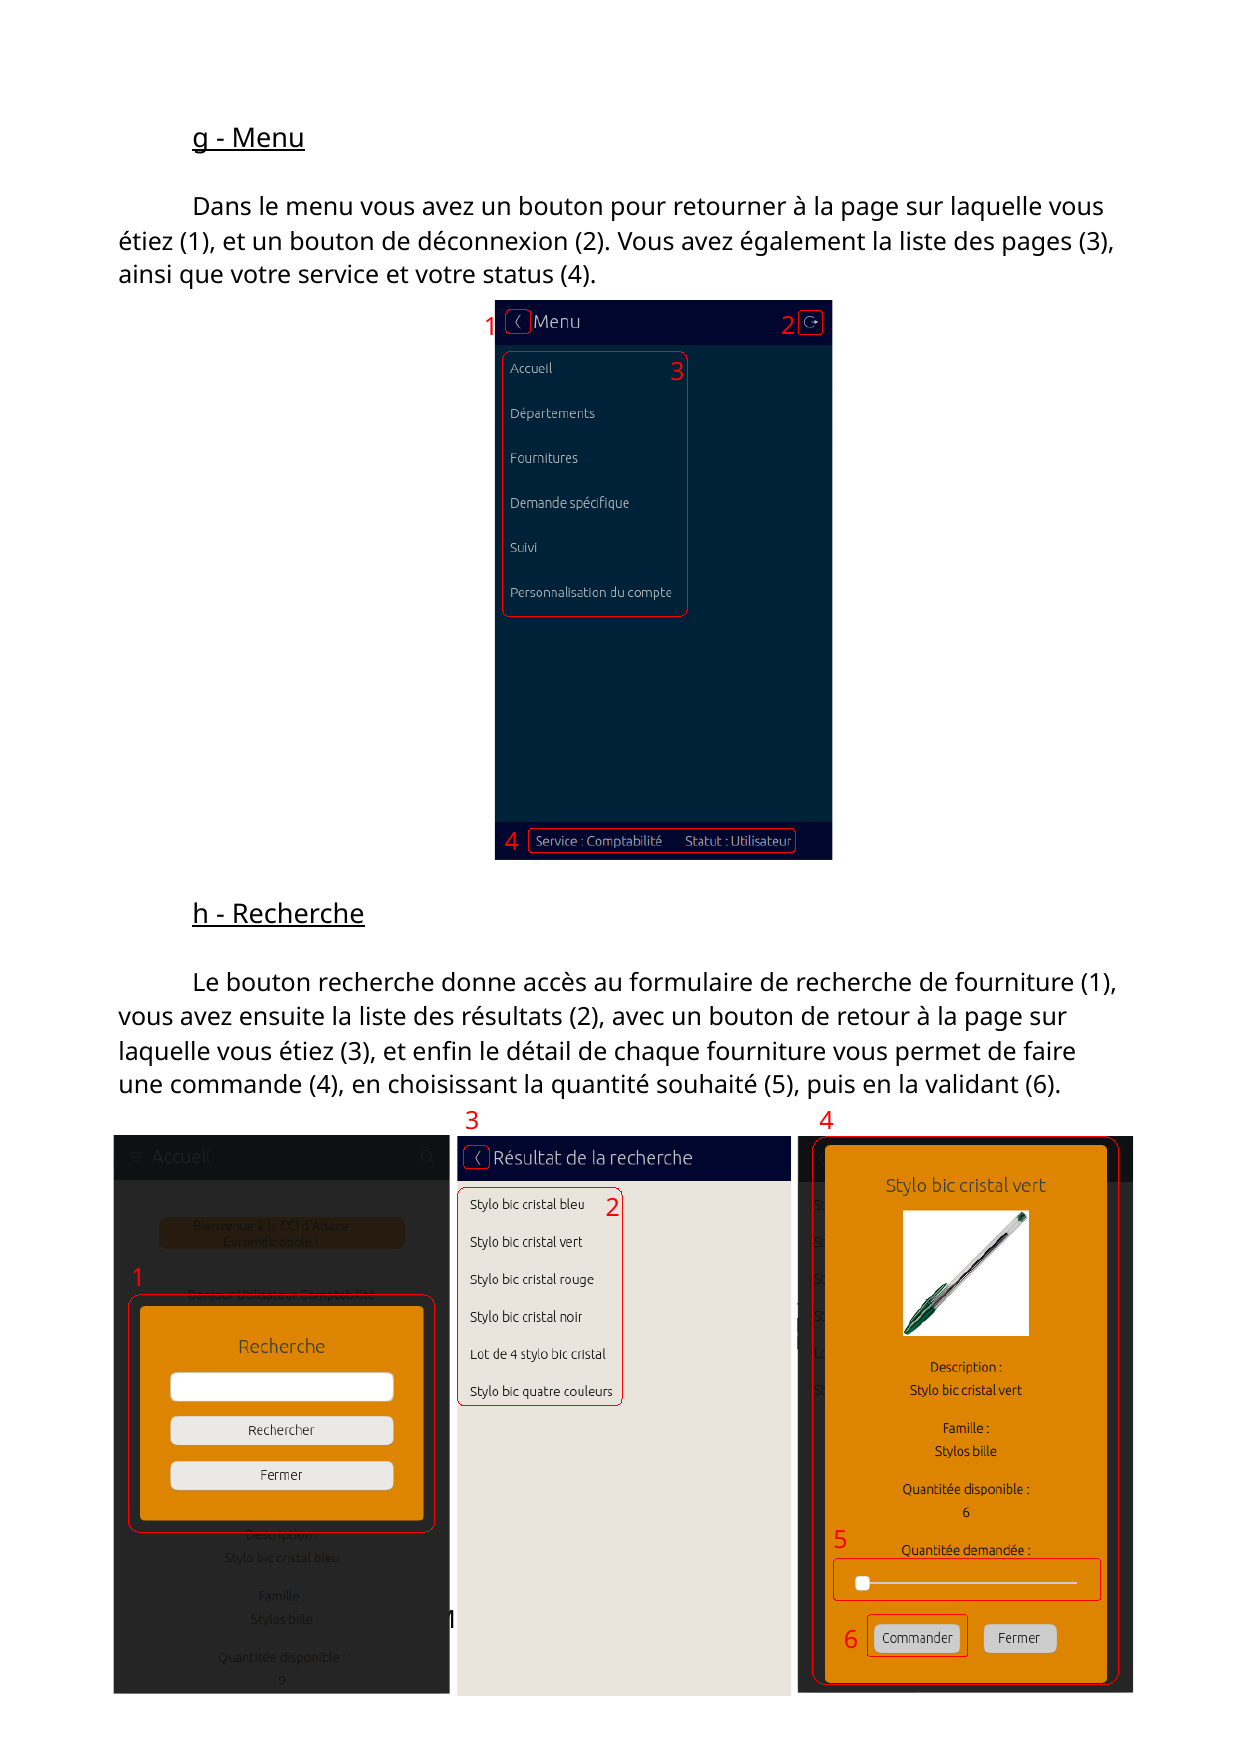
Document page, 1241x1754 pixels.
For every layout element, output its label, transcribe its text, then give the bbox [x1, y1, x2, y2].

picture [457, 1136, 791, 1696]
subtitle g - Menu [118, 118, 1122, 155]
picture [113, 1135, 450, 1694]
picture [797, 1136, 1134, 1693]
picture [494, 300, 833, 860]
text Le bouton recherche donne accès au formulaire de recherche de fourniture (1), vous avez ensuite la liste des résultats (2), avec un bouton de retour à la page sur laquelle vous étiez (3), et enfin le détail de chaque fourniture vous permet de faire une commande (4), en choisissant la quantité souhaité (5), puis en la validant (6). [118, 965, 1122, 1101]
text Dans le menu vous avez un bouton pour retourner à la page sur laquelle vous étiez (1), et un bouton de déconnexion (2). Vous avez également la liste des pages (3), ainsi que votre service et votre status (4). [118, 189, 1122, 291]
subtitle h - Recherche [118, 894, 1122, 931]
